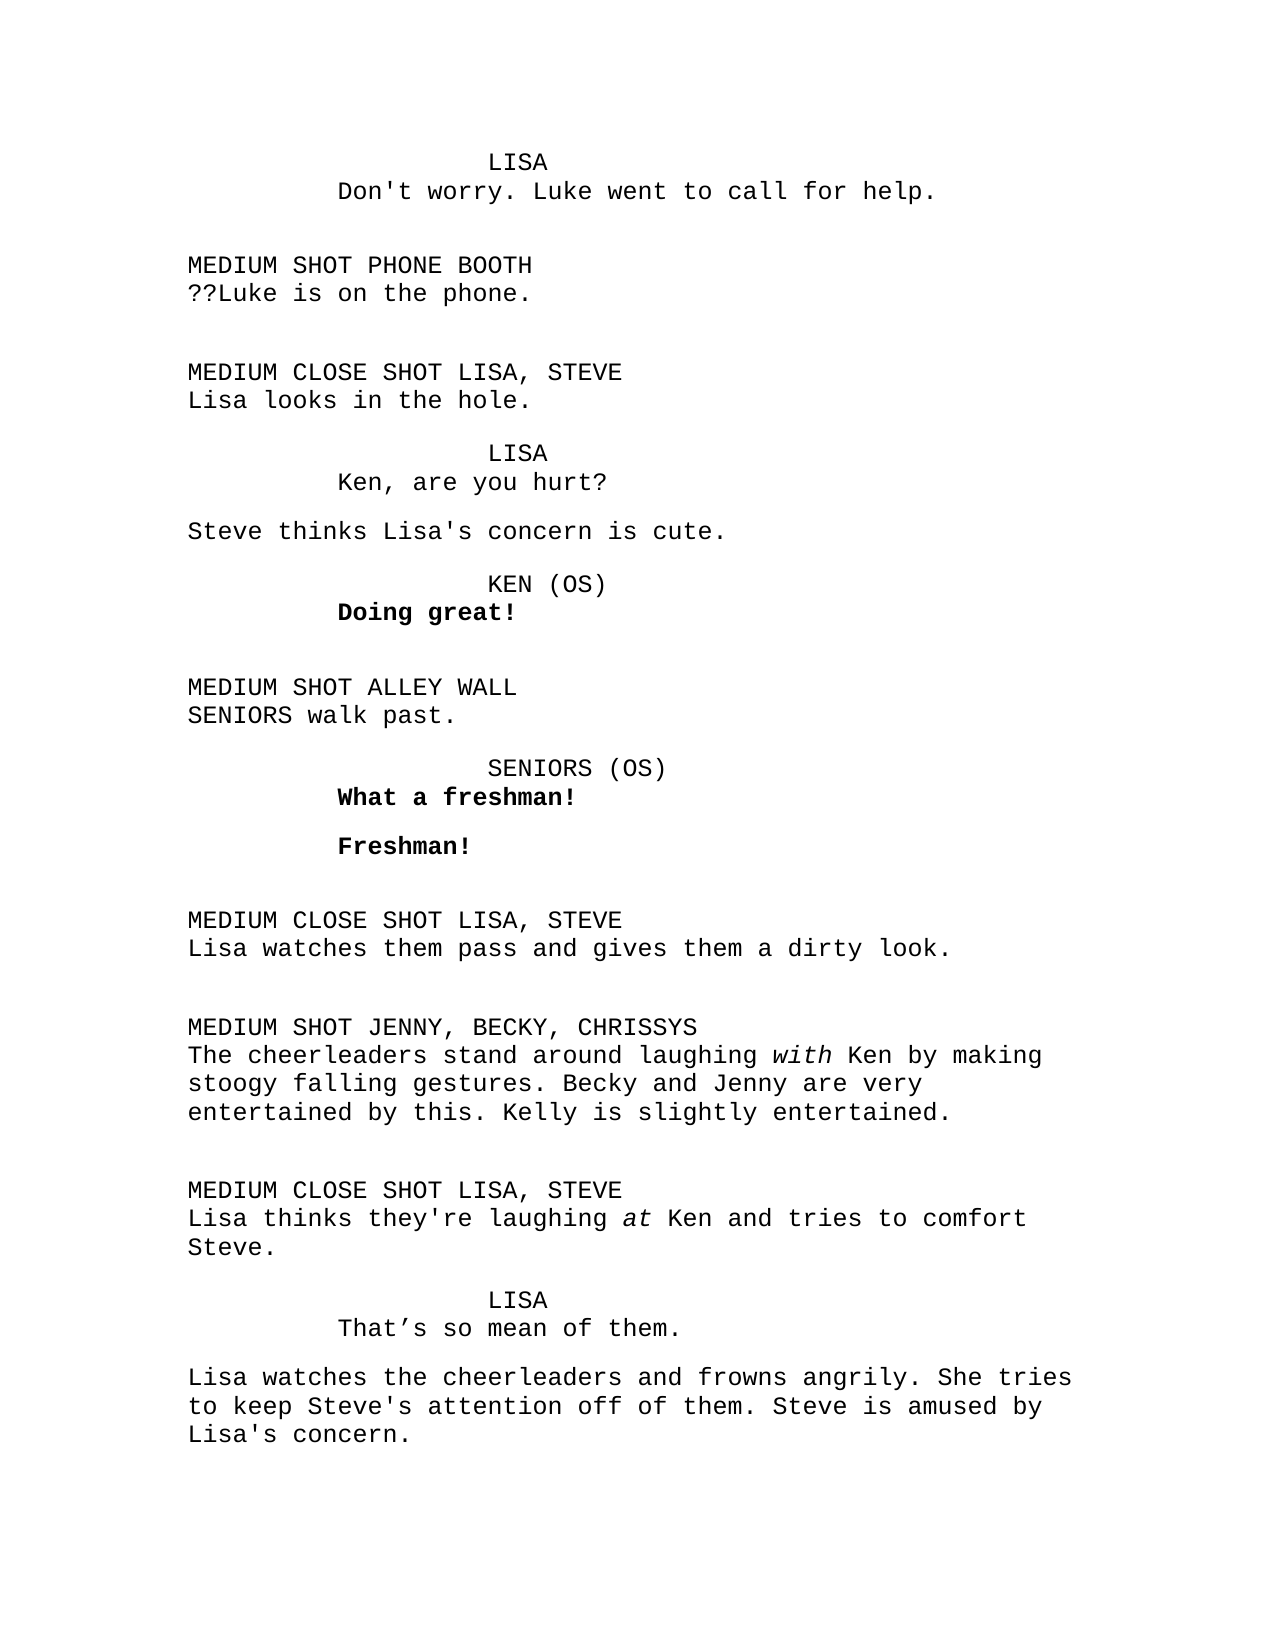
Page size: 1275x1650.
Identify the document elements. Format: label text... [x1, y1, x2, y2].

text ??Luke is on the phone. [187, 281, 1087, 309]
text KEN (OS) [187, 572, 1087, 600]
text Doing great! [337, 600, 937, 628]
text Don't worry. Luke went to call for help. [337, 178, 937, 207]
text LISA [187, 441, 1087, 469]
subtitle MEDIUM SHOT JENNY, BECKY, CHRISSYS [187, 1014, 1087, 1042]
subtitle MEDIUM CLOSE SHOT LISA, STEVE [187, 1177, 1087, 1206]
subtitle MEDIUM SHOT ALLEY WALL [187, 674, 1087, 702]
text Lisa watches the cheerleaders and frowns angrily. She tries to keep Steve's attention off of them. Steve is amused by Lisa's concern. [187, 1365, 1087, 1450]
text Steve thinks Lisa's concern is cute. [187, 518, 1087, 547]
text Freshman! [337, 833, 937, 862]
text LISA [187, 1287, 1087, 1316]
subtitle MEDIUM SHOT PHONE BOOTH [187, 252, 1087, 281]
subtitle MEDIUM CLOSE SHOT LISA, STEVE [187, 359, 1087, 387]
text Lisa looks in the hole. [187, 387, 1087, 416]
text Lisa watches them pass and gives them a dirty look. [187, 936, 1087, 964]
text LISA [187, 150, 1087, 178]
text The cheerleaders stand around laughing with Ken by making stoogy falling gestures. Becky and Jenny are very entertained by this. Kelly is slightly entertained. [187, 1042, 1087, 1127]
text SENIORS (OS) [187, 756, 1087, 784]
text That’s so mean of them. [337, 1316, 937, 1344]
text Ken, are you hurt? [337, 469, 937, 497]
subtitle MEDIUM CLOSE SHOT LISA, STEVE [187, 907, 1087, 936]
text What a freshman! [337, 784, 937, 812]
text SENIORS walk past. [187, 702, 1087, 731]
text Lisa thinks they're laughing at Ken and tries to comfort Steve. [187, 1206, 1087, 1262]
